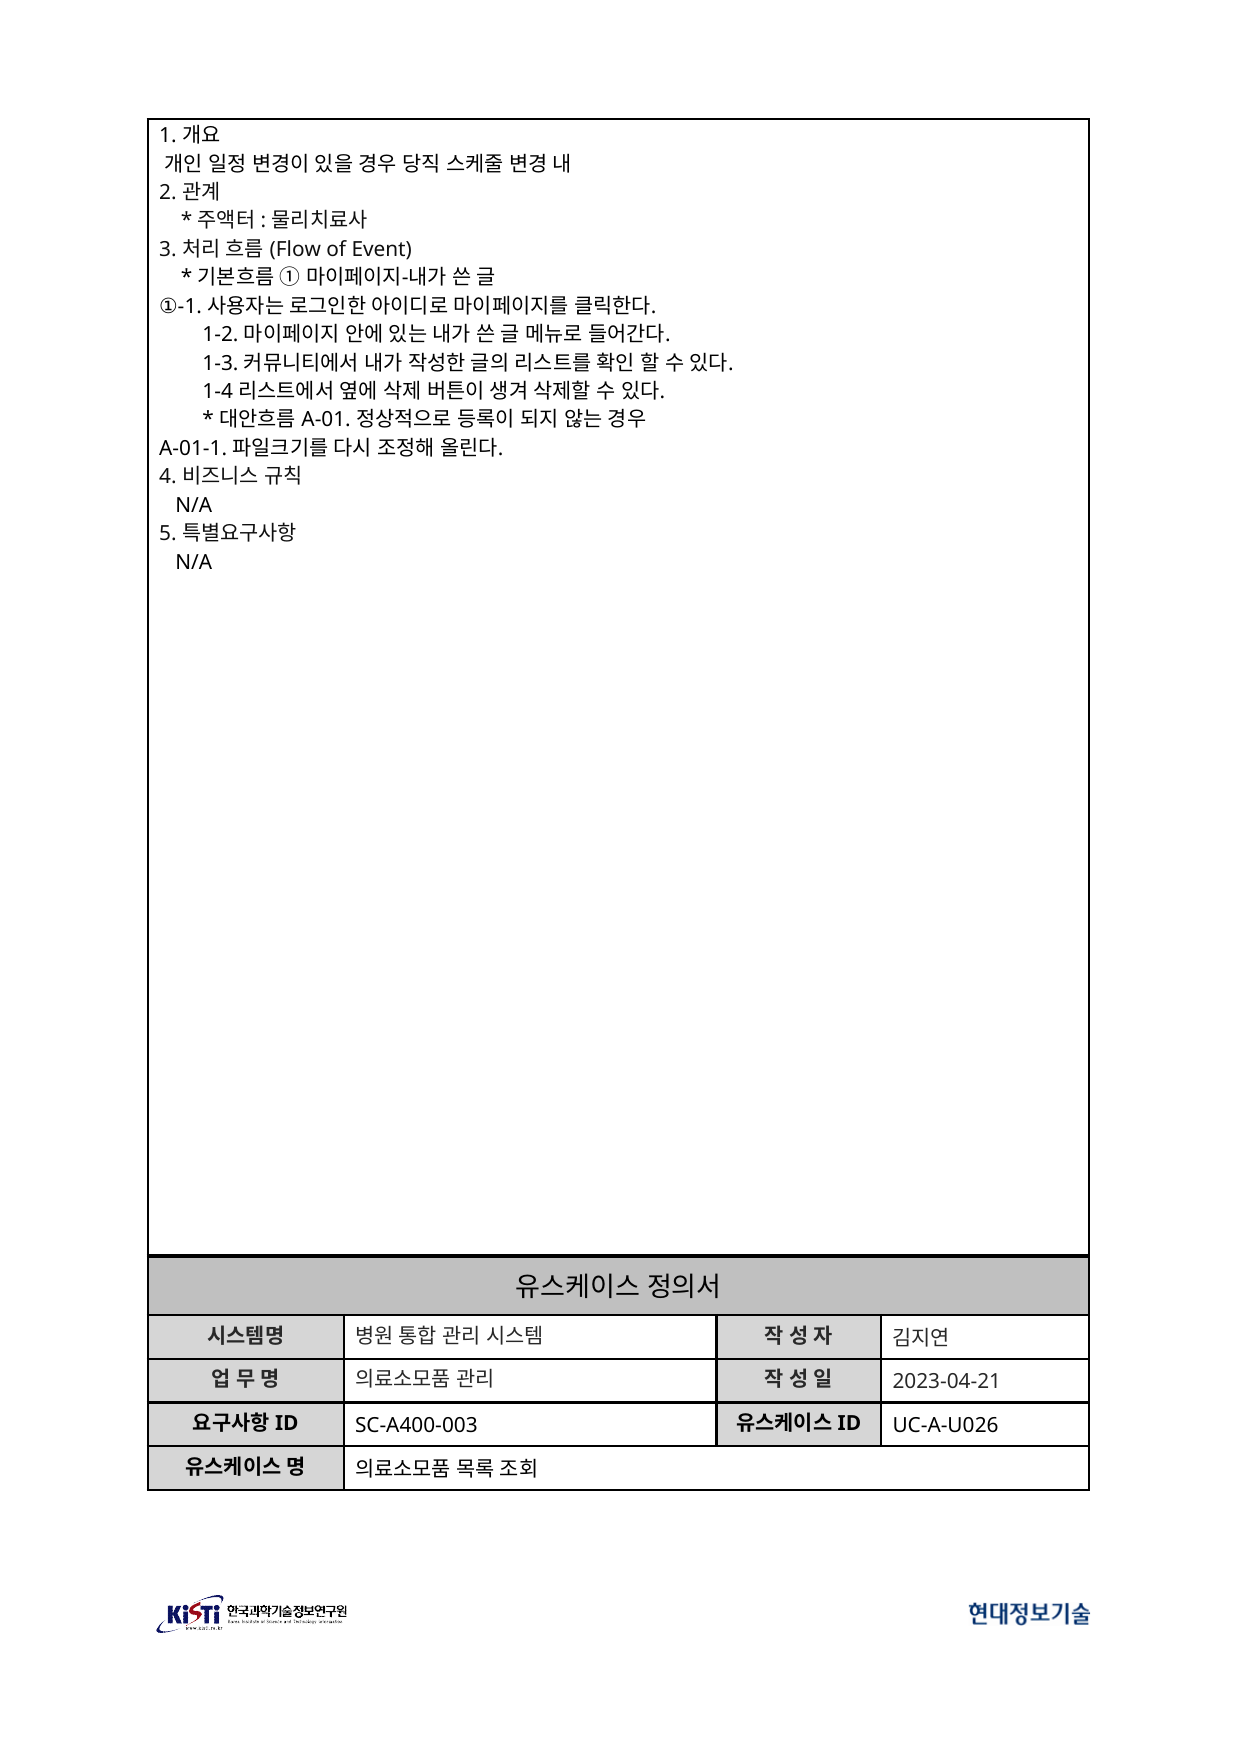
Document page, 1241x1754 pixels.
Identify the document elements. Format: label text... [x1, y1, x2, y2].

table_header 유스케이스 정의서 [149, 1258, 1088, 1314]
table_cell 의료소모품 목록 조회 [345, 1447, 1088, 1489]
table_cell 작 성 일 [718, 1360, 880, 1401]
table_cell 1. 개요 개인 일정 변경이 있을 경우 당직 스케줄 변경 내 2. 관계 * 주액터 : 물리치료사 3. 처리 흐름 (Flow of Event) * 기본흐름 ① 마이페이지-내가 쓴 글 ①-1. 사용자는 로그인한 아이디로 마이페이지를 클릭한다. 1-2. 마이페이지 안에 있는 내가 쓴 글 메뉴로 들어간다. 1-3. 커뮤니티에서 내가 작성한 글의 리스트를 확인 할 수 있다. 1-4 리스트에서 옆에 삭제 버튼이 생겨 삭제할 수 있다. * 대안흐름 A-01. 정상적으로 등록이 되지 않는 경우 A-01-1. 파일크기를 다시 조정해 올린다. 4. 비즈니스 규칙 N/A 5. 특별요구사항 N/A [149, 120, 1088, 1253]
table_cell 업 무 명 [149, 1360, 343, 1401]
table_cell 시스템명 [149, 1316, 343, 1358]
picture [968, 1602, 1091, 1626]
table_cell 요구사항 ID [149, 1404, 343, 1445]
table_cell 병원 통합 관리 시스템 [345, 1316, 715, 1358]
table_cell 김지연 [882, 1316, 1088, 1358]
table_cell 의료소모품 관리 [345, 1360, 715, 1401]
table_cell 유스케이스 명 [149, 1447, 343, 1489]
table_cell 2023-04-21 [882, 1360, 1088, 1401]
picture [156, 1595, 347, 1633]
table_cell SC-A400-003 [345, 1404, 715, 1445]
table_cell UC-A-U026 [882, 1404, 1088, 1445]
table_cell 유스케이스 ID [718, 1404, 880, 1445]
table_cell 작 성 자 [718, 1316, 880, 1358]
